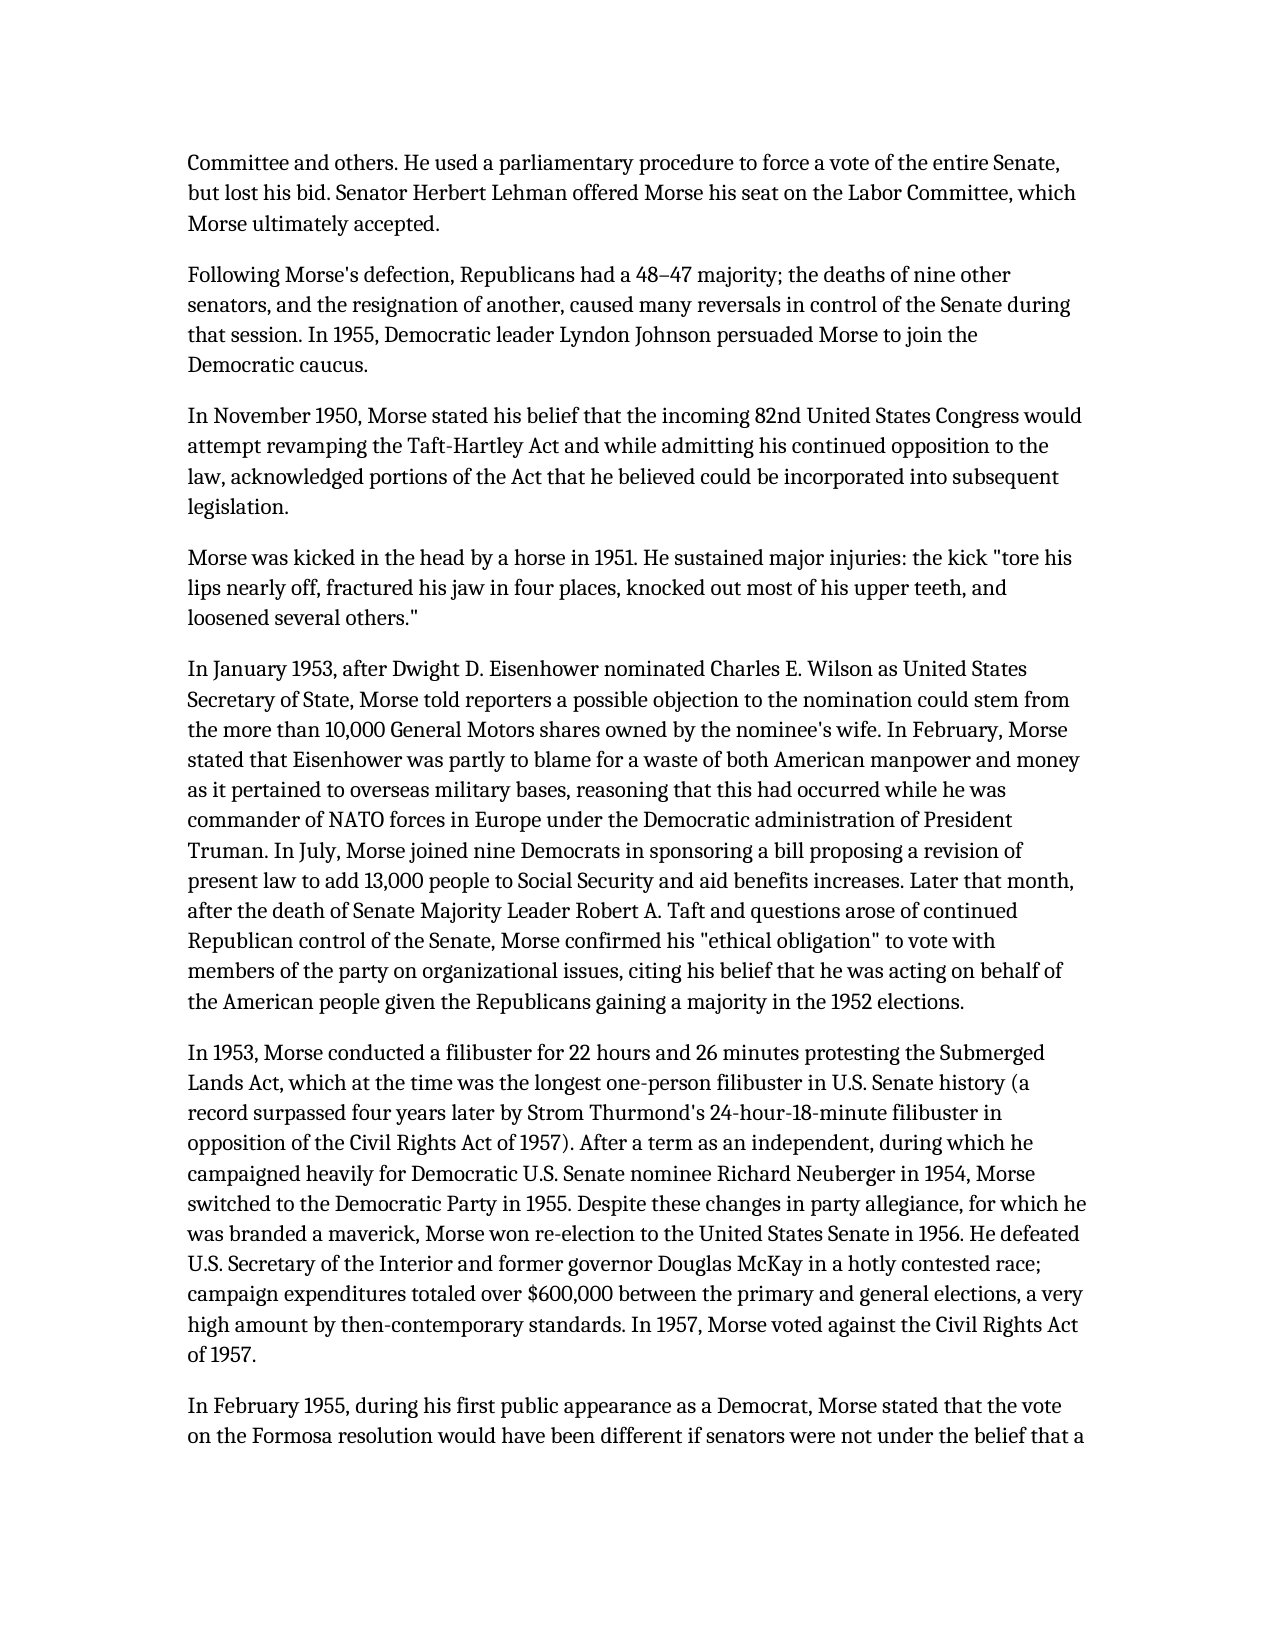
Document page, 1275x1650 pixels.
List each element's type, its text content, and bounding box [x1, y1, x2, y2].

text In November 1950, Morse stated his belief that the incoming 82nd United States Congress would attempt revamping the Taft-Hartley Act and while admitting his continued opposition to the law, acknowledged portions of the Act that he believed could be incorporated into subsequent legislation. [187, 403, 1087, 520]
text In February 1955, during his first public appearance as a Democrat, Morse stated that the vote on the Formosa resolution would have been different if senators were not under the belief that a [187, 1393, 1087, 1449]
text In 1953, Morse conducted a filibuster for 22 hours and 26 minutes protesting the Submerged Lands Act, which at the time was the longest one-person filibuster in U.S. Senate history (a record surpassed four years later by Strom Thurmond's 24-hour-18-minute filibuster in opposition of the Civil Rights Act of 1957). After a term as an independent, during which he campaigned heavily for Democratic U.S. Senate nominee Richard Neuberger in 1954, Morse switched to the Democratic Party in 1955. Despite these changes in party allegiance, for which he was branded a maverick, Morse won re-election to the United States Senate in 1956. He defeated U.S. Secretary of the Interior and former governor Douglas McKay in a hotly contested race; campaign expenditures totaled over $600,000 between the primary and general elections, a very high amount by then-contemporary standards. In 1957, Morse voted against the Civil Rights Act of 1957. [187, 1039, 1087, 1368]
text Following Morse's defection, Republicans had a 48–47 majority; the deaths of nine other senators, and the resignation of another, caused many reversals in control of the Senate during that session. In 1955, Democratic leader Lyndon Johnson persuaded Morse to join the Democratic caucus. [187, 261, 1087, 378]
text Morse was kicked in the head by a horse in 1951. He sustained major injuries: the kick "tore his lips nearly off, fractured his jaw in four places, knocked out most of his upper teeth, and loosened several others." [187, 545, 1087, 632]
text In January 1953, after Dwight D. Eisenhower nominated Charles E. Wilson as United States Secretary of State, Morse told reporters a possible objection to the nomination could stem from the more than 10,000 General Motors shares owned by the nominee's wife. In February, Morse stated that Eisenhower was partly to blame for a waste of both American manpower and money as it pertained to overseas military bases, reasoning that this had occurred while he was commander of NATO forces in Europe under the Democratic administration of President Truman. In July, Morse joined nine Democrats in sponsoring a bill proposing a revision of present law to add 13,000 people to Social Security and aid benefits increases. Later that month, after the death of Senate Majority Leader Robert A. Taft and questions arose of continued Republican control of the Senate, Morse confirmed his "ethical obligation" to vote with members of the party on organizational issues, citing his belief that he was acting on behalf of the American people given the Republicans gaining a majority in the 1952 elections. [187, 656, 1087, 1015]
text Committee and others. He used a parliamentary procedure to force a vote of the entire Senate, but lost his bid. Senator Herbert Lehman offered Morse his seat on the Labor Committee, which Morse ultimately accepted. [187, 150, 1087, 237]
